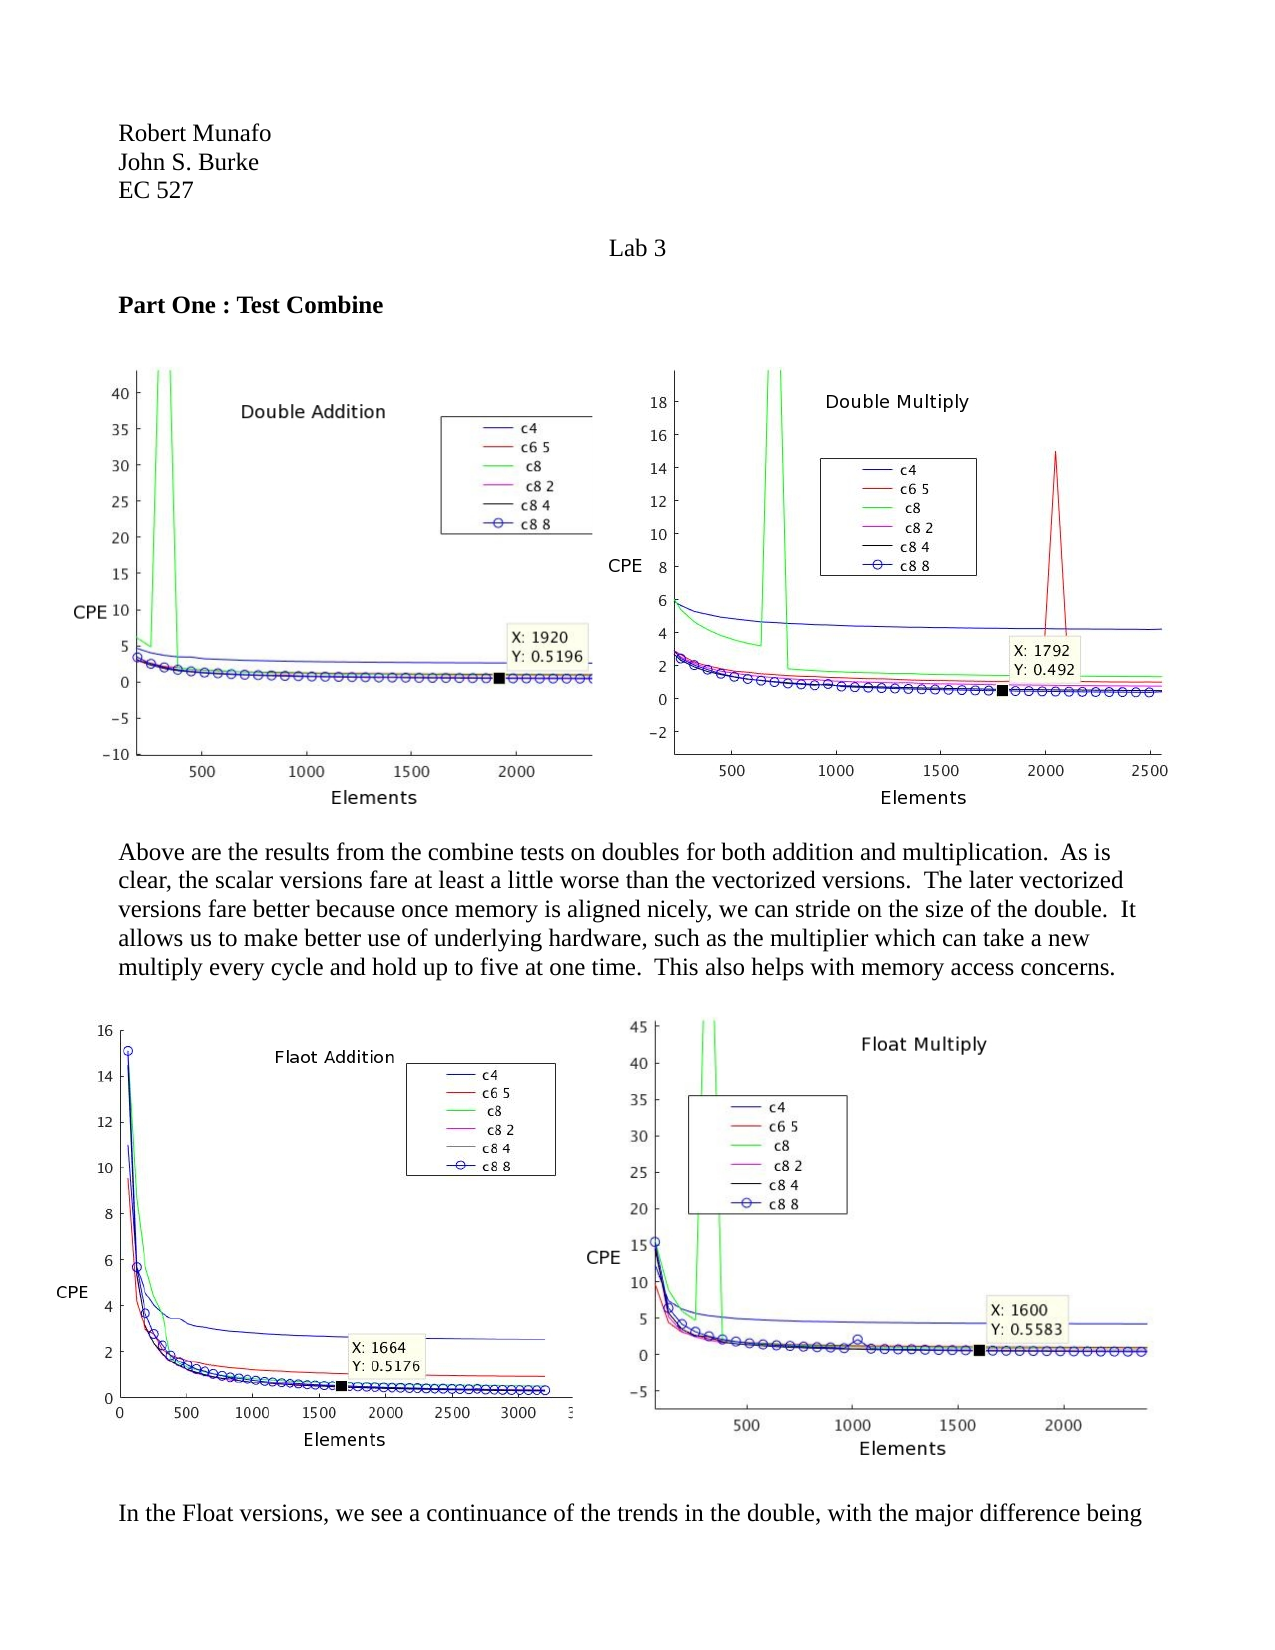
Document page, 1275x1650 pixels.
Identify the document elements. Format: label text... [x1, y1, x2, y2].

text Above are the results from the combine tests on doubles for both addition and multiplication. As is clear, the scalar versions fare at least a little worse than the vectorized versions. The later vectorized versions fare better because once memory is aligned nicely, we can stride on the size of the double. It allows us to make better use of underlying hardware, such as the multiplier which can take a new multiply every cycle and hold up to five at one time. This also helps with memory access concerns. [118, 837, 1157, 981]
picture [54, 335, 1221, 808]
text EC 527 [118, 176, 1157, 204]
text Part One : Test Combine [118, 291, 1157, 319]
picture [41, 985, 1208, 1462]
text John S. Burke [118, 147, 1157, 176]
text Lab 3 [118, 233, 1157, 262]
text Robert Munafo [118, 118, 1157, 147]
text In the Float versions, we see a continuance of the trends in the double, with the major difference being [118, 1498, 1157, 1527]
